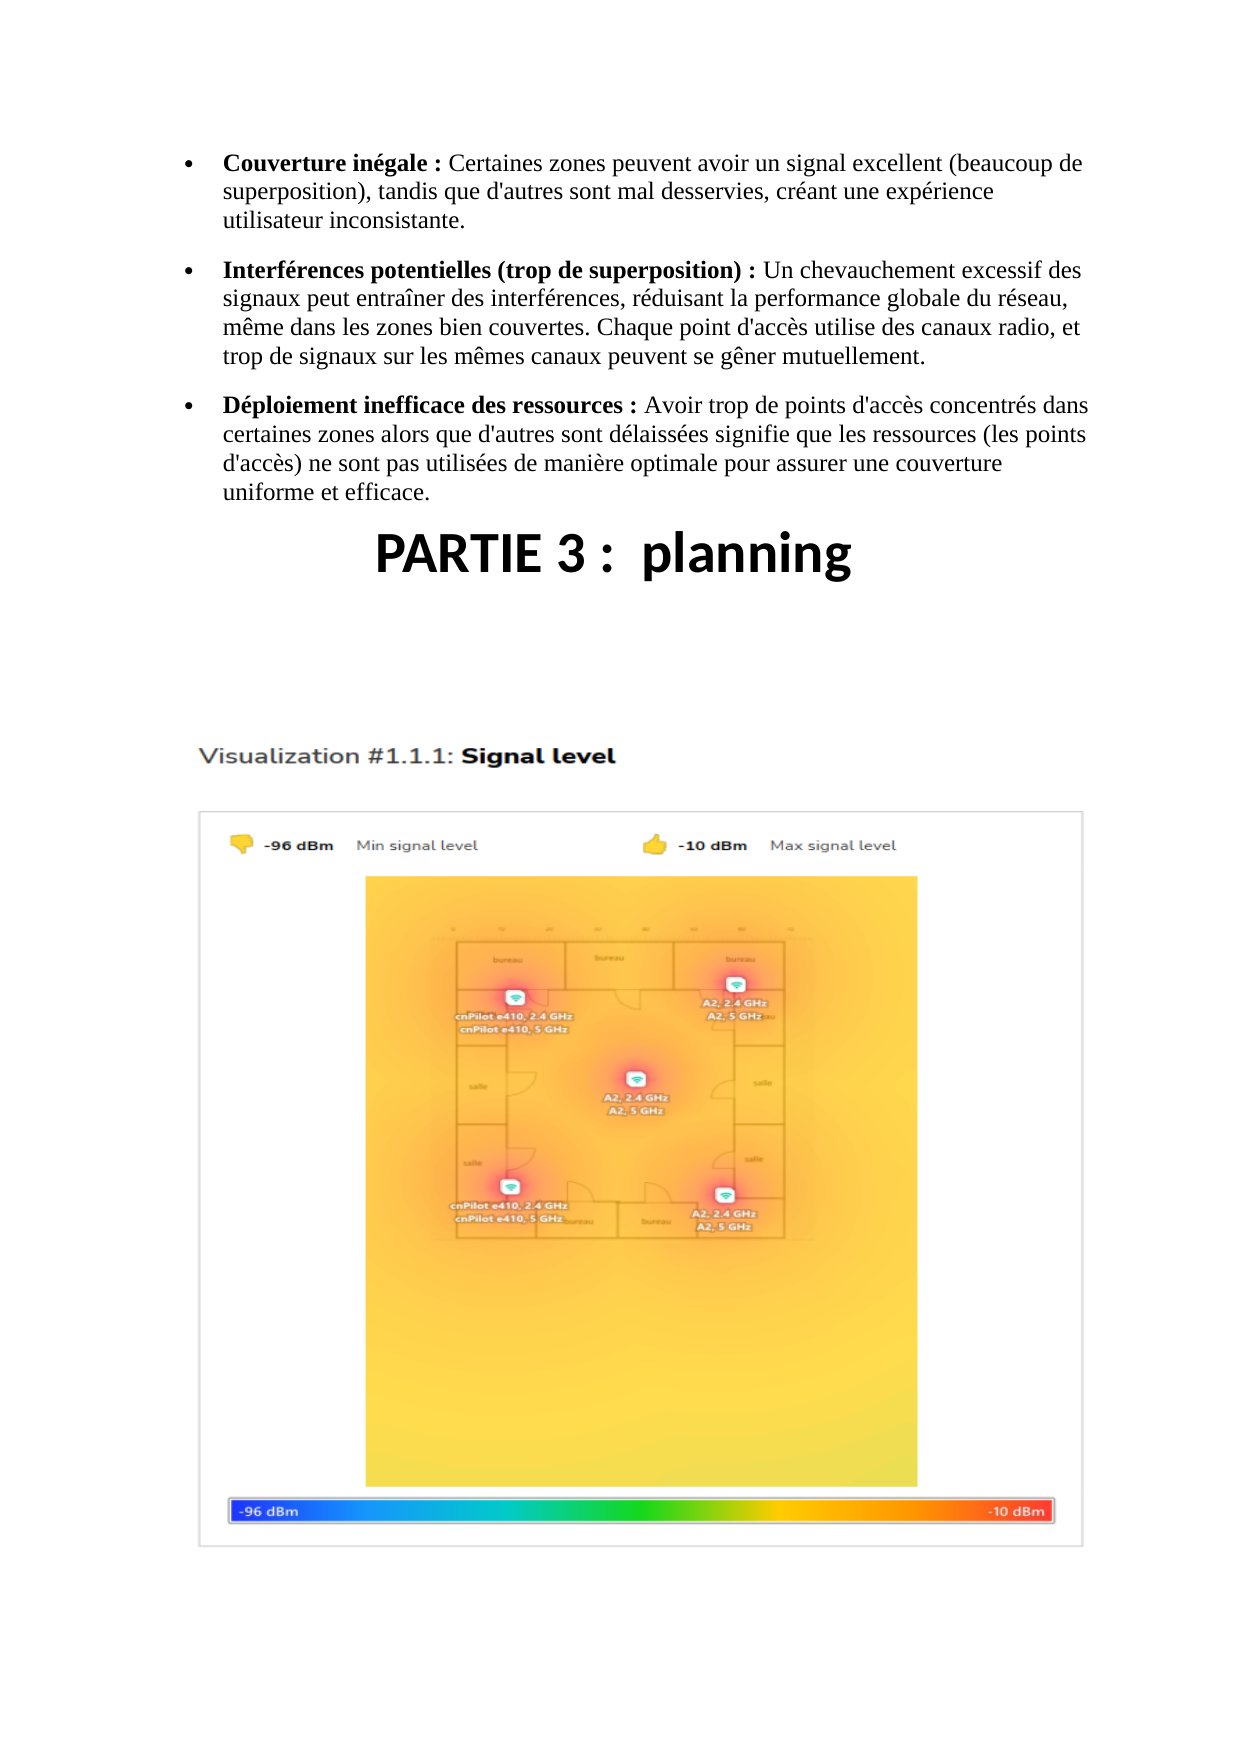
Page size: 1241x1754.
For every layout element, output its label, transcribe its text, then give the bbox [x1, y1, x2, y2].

list Déploiement inefficace des ressources : Avoir trop de points d'accès concentrés dans certaines zones alors que d'autres sont délaissées signifie que les ressources (les points d'accès) ne sont pas utilisées de manière optimale pour assurer une couverture uniforme et efficace. [185, 391, 1093, 506]
list Couverture inégale : Certaines zones peuvent avoir un signal excellent (beaucoup de superposition), tandis que d'autres sont mal desservies, créant une expérience utilisateur inconsistante. [185, 148, 1093, 234]
text PARTIE 3 : planning [148, 516, 1093, 587]
list Interférences potentielles (trop de superposition) : Un chevauchement excessif des signaux peut entraîner des interférences, réduisant la performance globale du réseau, même dans les zones bien couvertes. Chaque point d'accès utilise des canaux radio, et trop de signaux sur les mêmes canaux peuvent se gêner mutuellement. [185, 255, 1093, 370]
